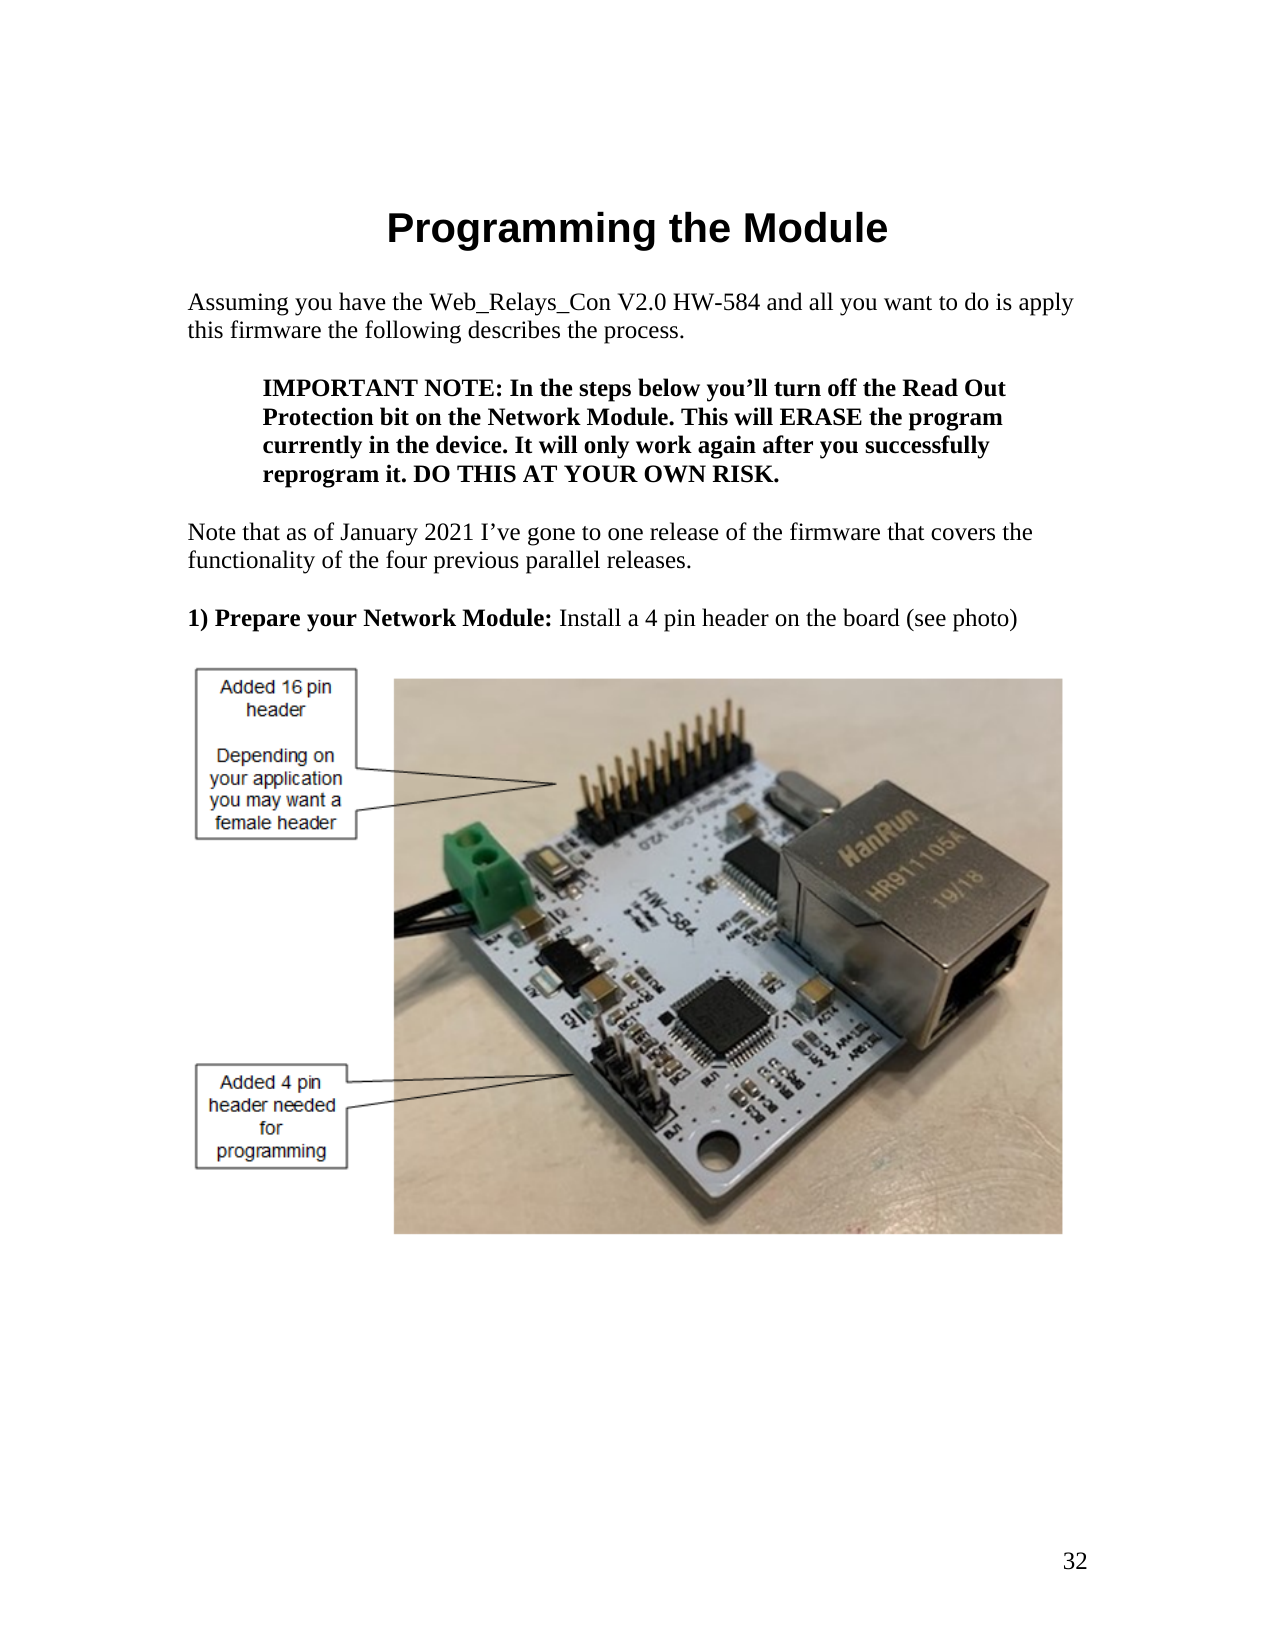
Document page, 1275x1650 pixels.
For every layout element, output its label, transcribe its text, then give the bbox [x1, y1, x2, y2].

subtitle Programming the Module [187, 204, 1087, 252]
text Assuming you have the Web_Relays_Con V2.0 HW-584 and all you want to do is apply this firmware the following describes the process. [187, 287, 1087, 344]
text 1) Prepare your Network Module: Install a 4 pin header on the board (see photo) [187, 603, 1087, 632]
picture [187, 660, 1072, 1245]
text IMPORTANT NOTE: In the steps below you’ll turn off the Read Out Protection bit on the Network Module. This will ERASE the program currently in the device. It will only work again after you successfully reprogram it. DO THIS AT YOUR OWN RISK. [262, 373, 1087, 488]
text Note that as of January 2021 I’ve gone to one release of the firmware that covers the functionality of the four previous parallel releases. [187, 517, 1087, 574]
